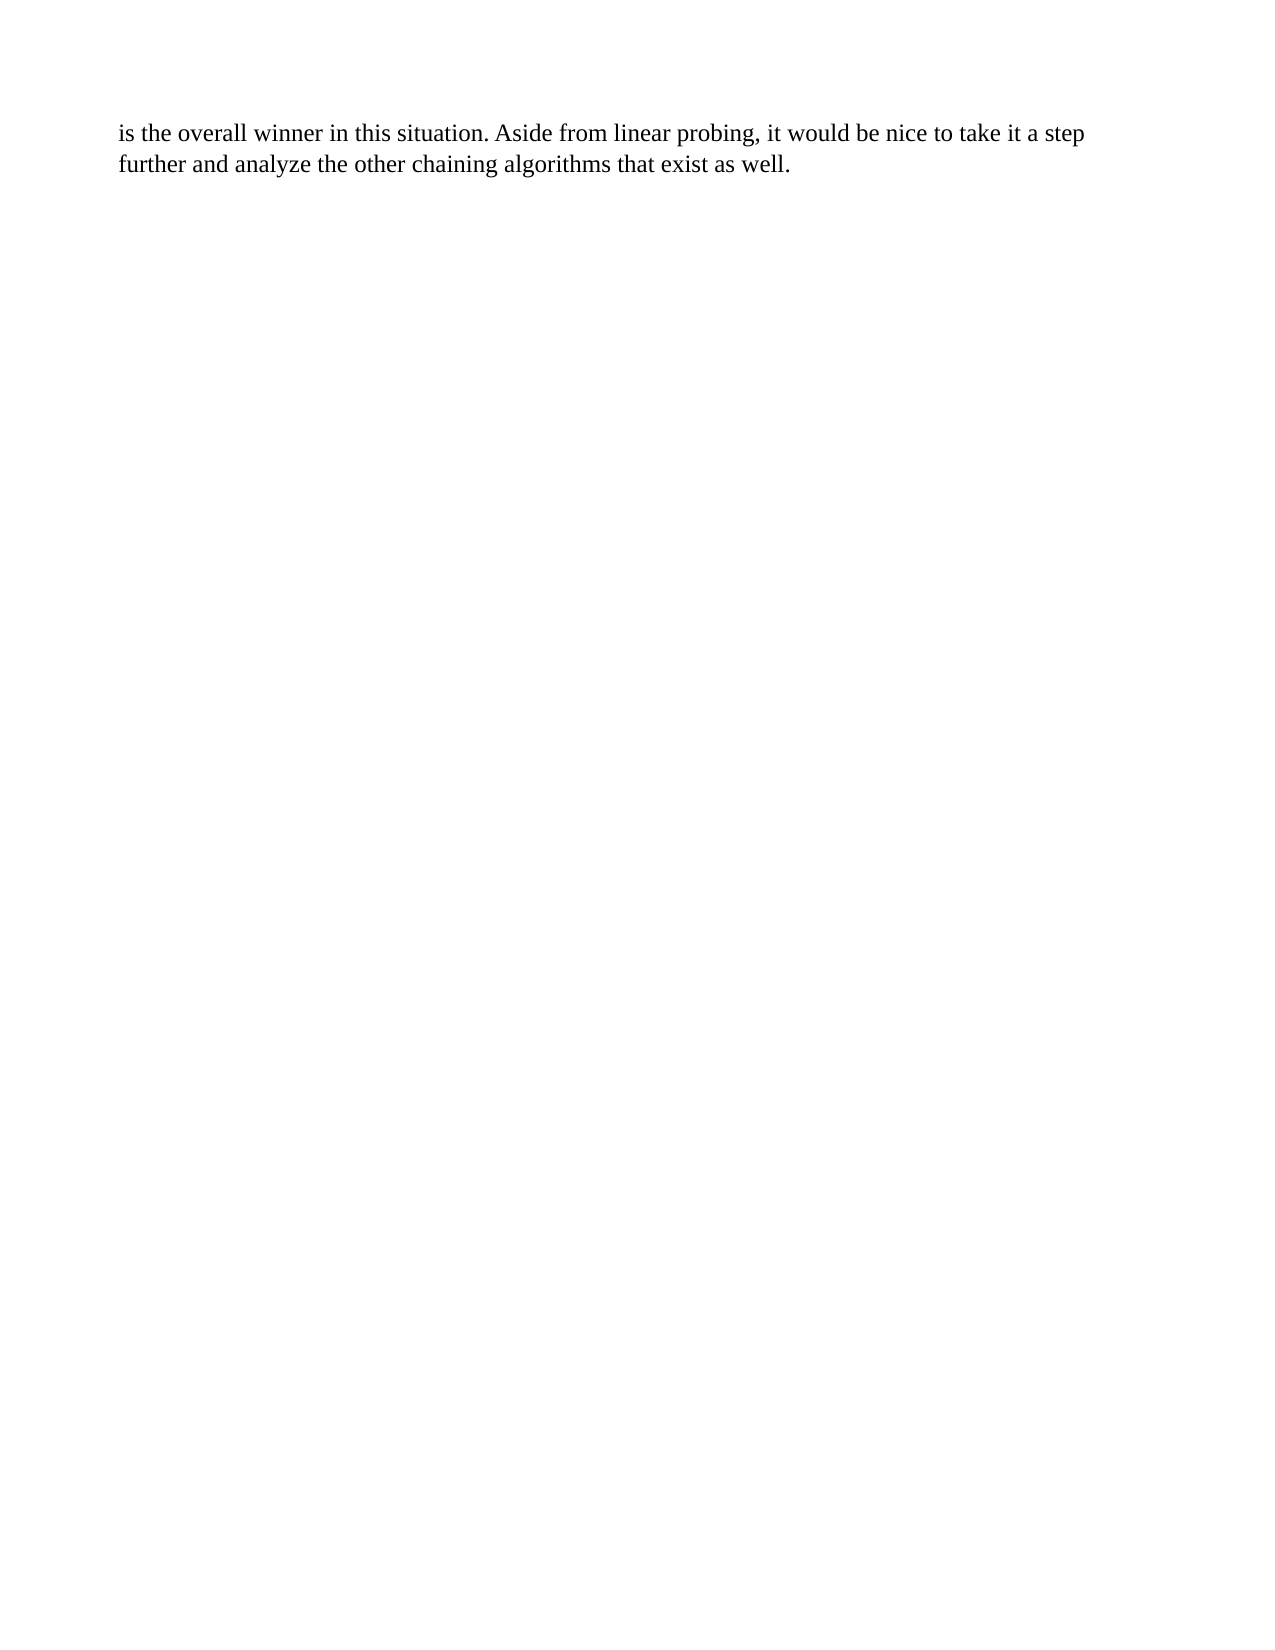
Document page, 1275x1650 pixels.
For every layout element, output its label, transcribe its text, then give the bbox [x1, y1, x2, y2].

text is the overall winner in this situation. Aside from linear probing, it would be nice to take it a step further and analyze the other chaining algorithms that exist as well. [118, 118, 1157, 178]
